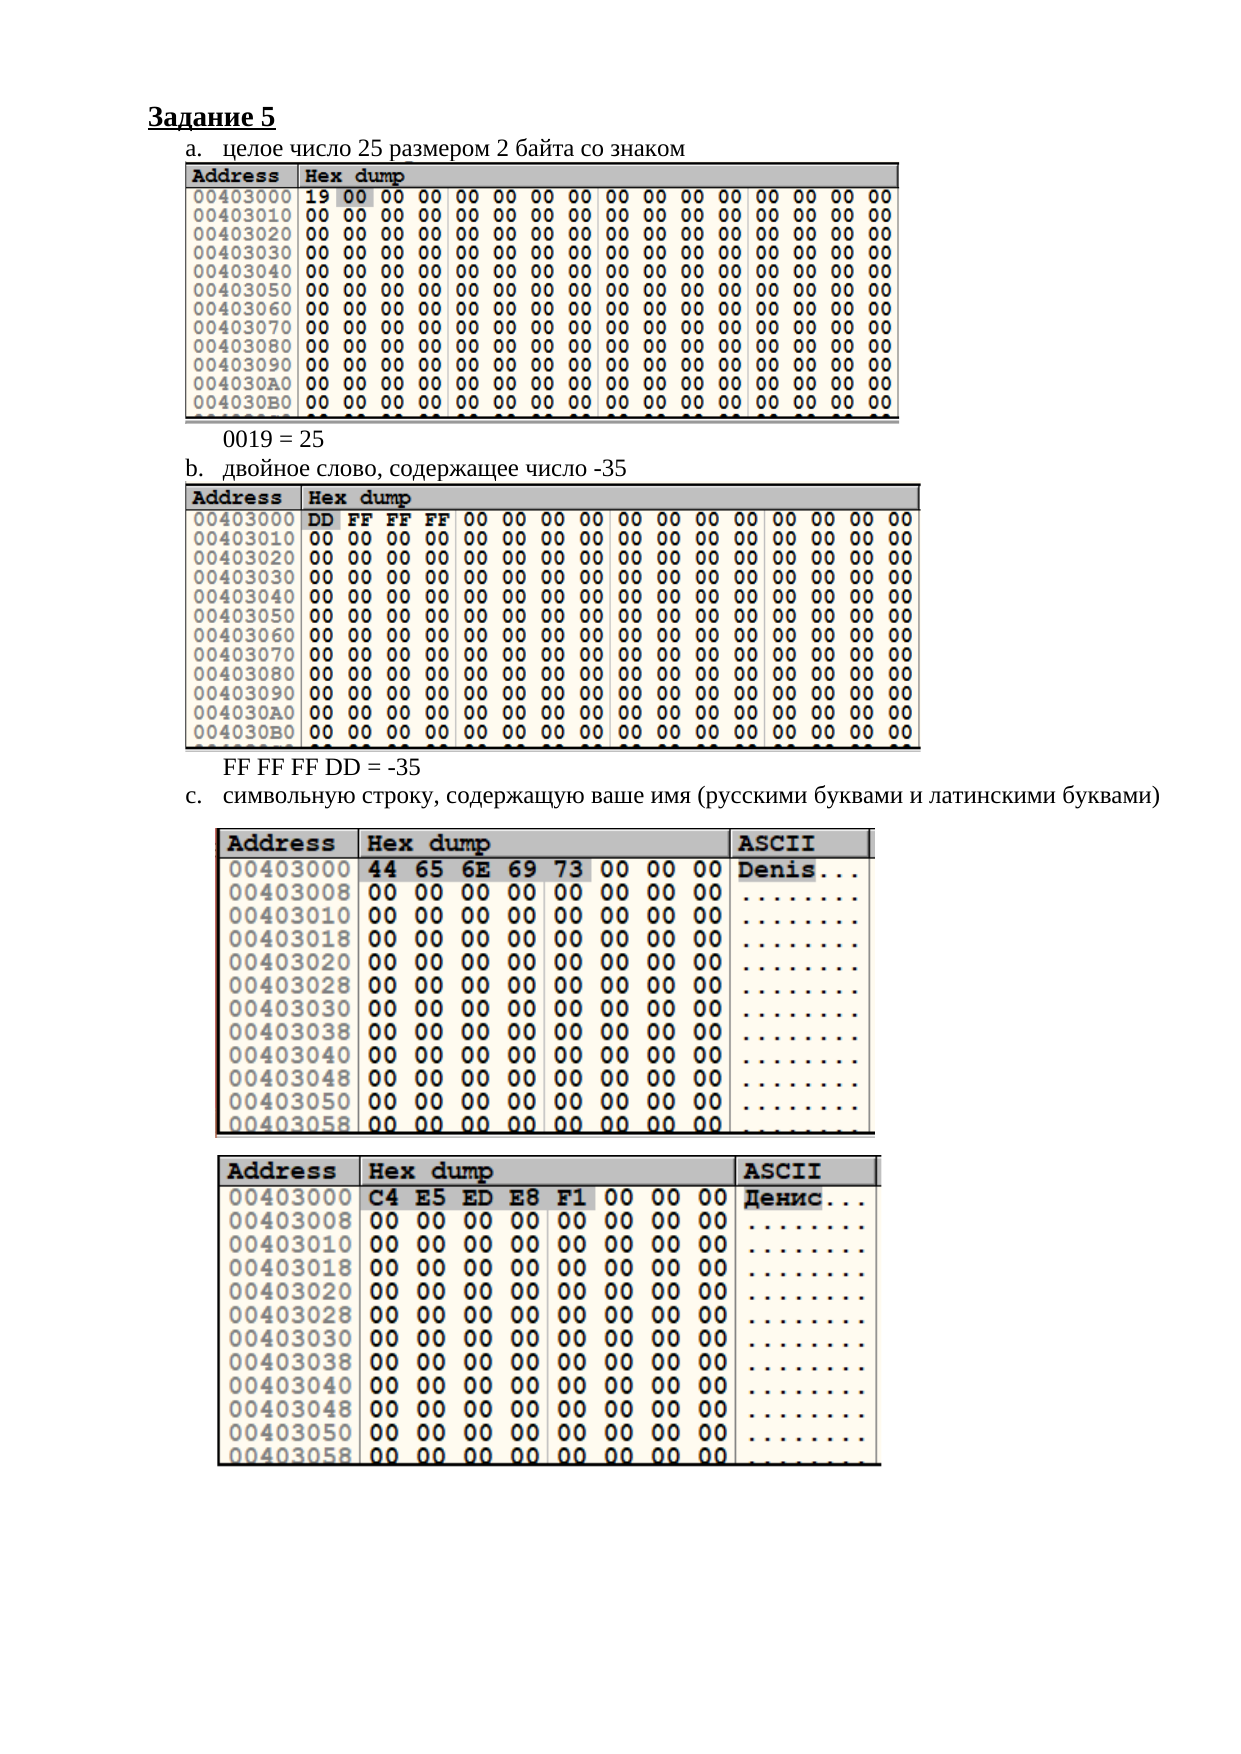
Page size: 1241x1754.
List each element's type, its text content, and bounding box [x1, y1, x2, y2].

text FF FF FF DD = -35 [185, 752, 1181, 781]
picture [185, 161, 900, 424]
list символьную строку, содержащую ваше имя (русскими буквами и латинскими буквами) [185, 781, 1181, 809]
list целое число 25 размером 2 байта со знаком [185, 133, 1181, 161]
picture [215, 828, 875, 1138]
text 0019 = 25 [148, 424, 1181, 453]
picture [217, 1155, 882, 1468]
text Задание 5 [148, 99, 1181, 133]
picture [185, 481, 921, 752]
list двойное слово, содержащее число -35 [185, 453, 1181, 482]
